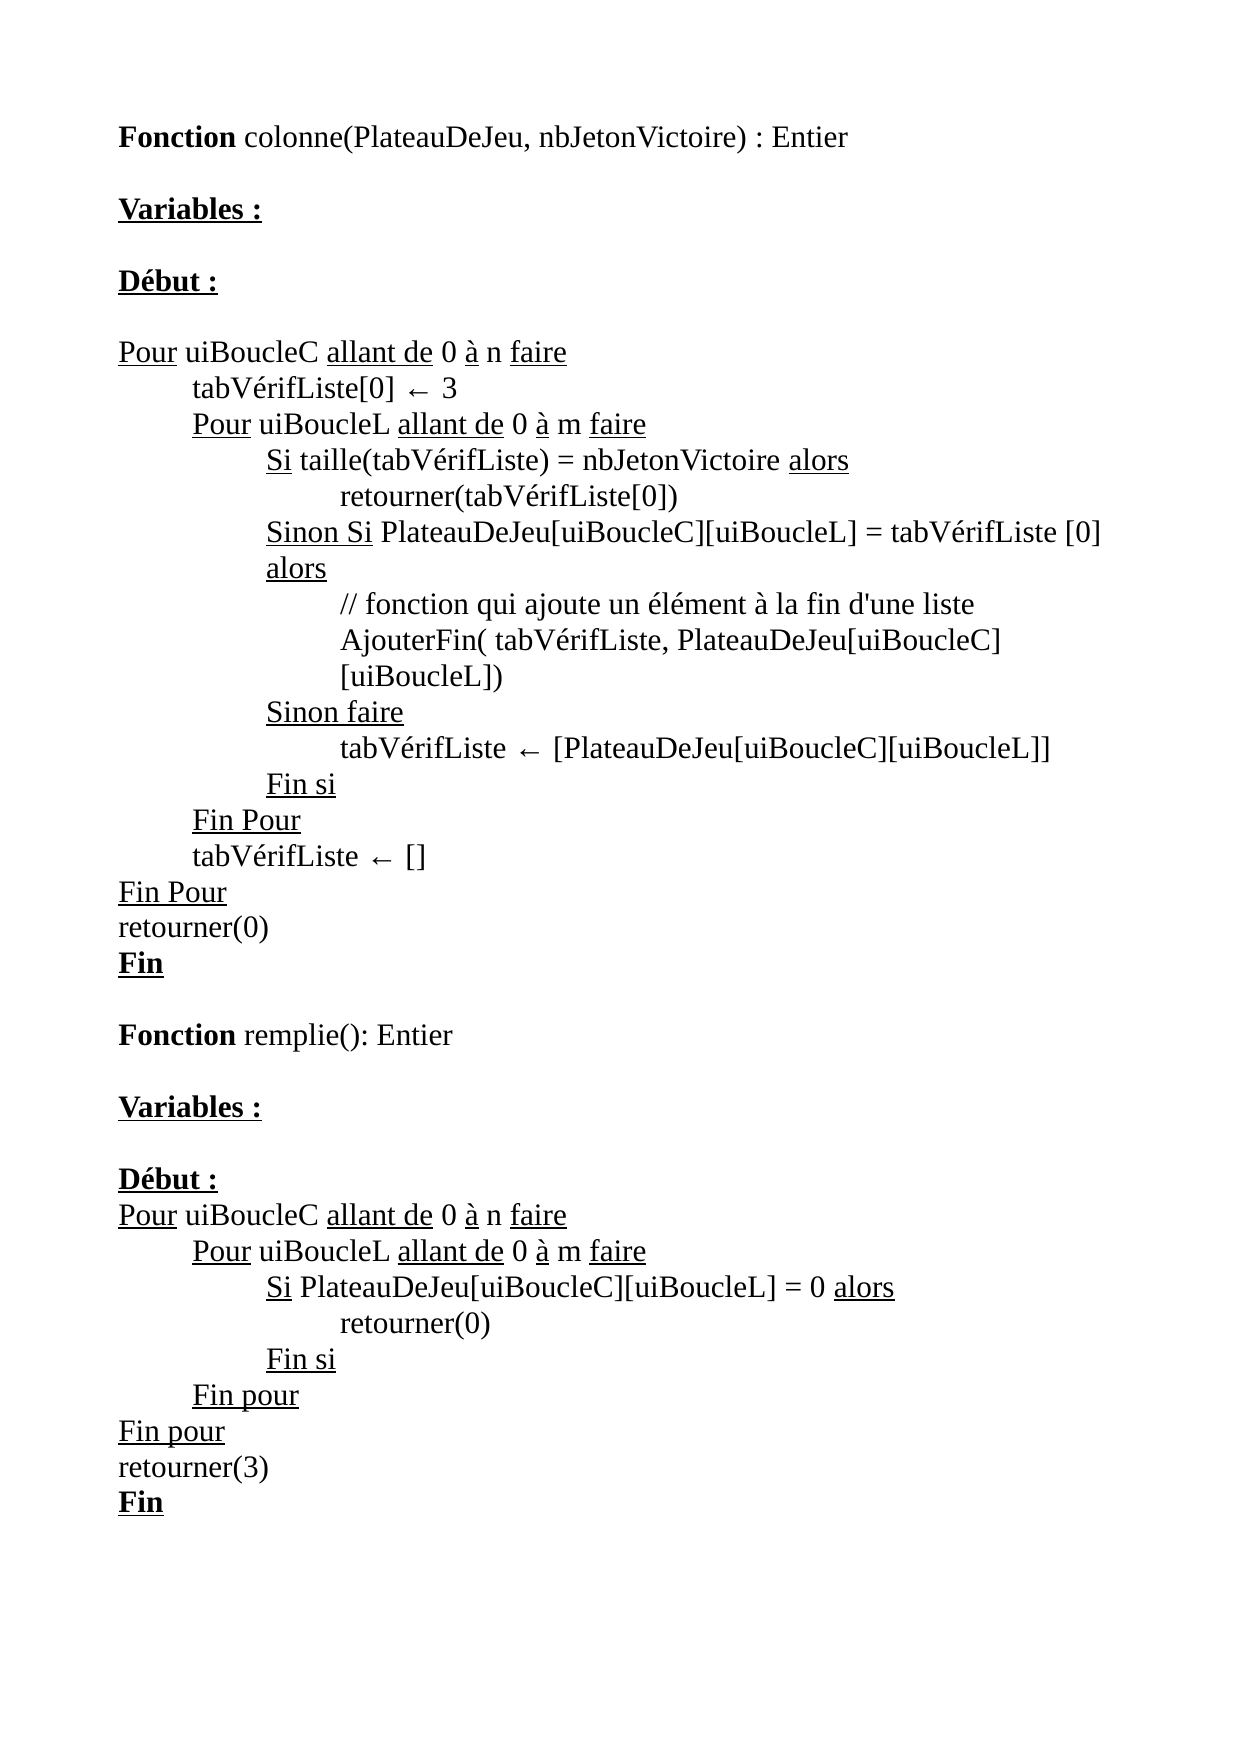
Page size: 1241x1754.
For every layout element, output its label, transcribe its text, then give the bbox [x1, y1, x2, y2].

text Fin [118, 1484, 1122, 1520]
text Pour uiBoucleL allant de 0 à m faire [118, 406, 1122, 442]
text retourner(0) [118, 909, 1122, 945]
text Fonction colonne(PlateauDeJeu, nbJetonVictoire) : Entier [118, 118, 1122, 154]
text tabVérifListe ← [] [118, 837, 1122, 873]
text Fin Pour [118, 873, 1122, 909]
text Fin si [118, 1340, 1122, 1376]
text Sinon Si PlateauDeJeu[uiBoucleC][uiBoucleL] = tabVérifListe [0] alors [118, 513, 1122, 585]
text retourner(tabVérifListe[0]) [118, 477, 1122, 513]
text Pour uiBoucleC allant de 0 à n faire [118, 334, 1122, 370]
text tabVérifListe[0] ← 3 [118, 370, 1122, 406]
text Fin si [118, 765, 1122, 801]
text AjouterFin( tabVérifListe, PlateauDeJeu[uiBoucleC] [uiBoucleL]) [118, 621, 1122, 693]
text Pour uiBoucleC allant de 0 à n faire [118, 1196, 1122, 1232]
text Fin [118, 945, 1122, 981]
text Début : [118, 1160, 1122, 1196]
text Variables : [118, 1088, 1122, 1124]
text Sinon faire [118, 693, 1122, 729]
text tabVérifListe ← [PlateauDeJeu[uiBoucleC][uiBoucleL]] [118, 729, 1122, 765]
text Fin pour [118, 1376, 1122, 1412]
text Si PlateauDeJeu[uiBoucleC][uiBoucleL] = 0 alors [118, 1268, 1122, 1304]
text Si taille(tabVérifListe) = nbJetonVictoire alors [118, 442, 1122, 477]
text // fonction qui ajoute un élément à la fin d'une liste [118, 585, 1122, 621]
text retourner(0) [118, 1304, 1122, 1340]
text Pour uiBoucleL allant de 0 à m faire [118, 1232, 1122, 1268]
text Fin pour [118, 1412, 1122, 1448]
text Fonction remplie(): Entier [118, 1017, 1122, 1052]
text Début : [118, 262, 1122, 298]
text retourner(3) [118, 1448, 1122, 1484]
text Variables : [118, 190, 1122, 226]
text Fin Pour [118, 801, 1122, 837]
